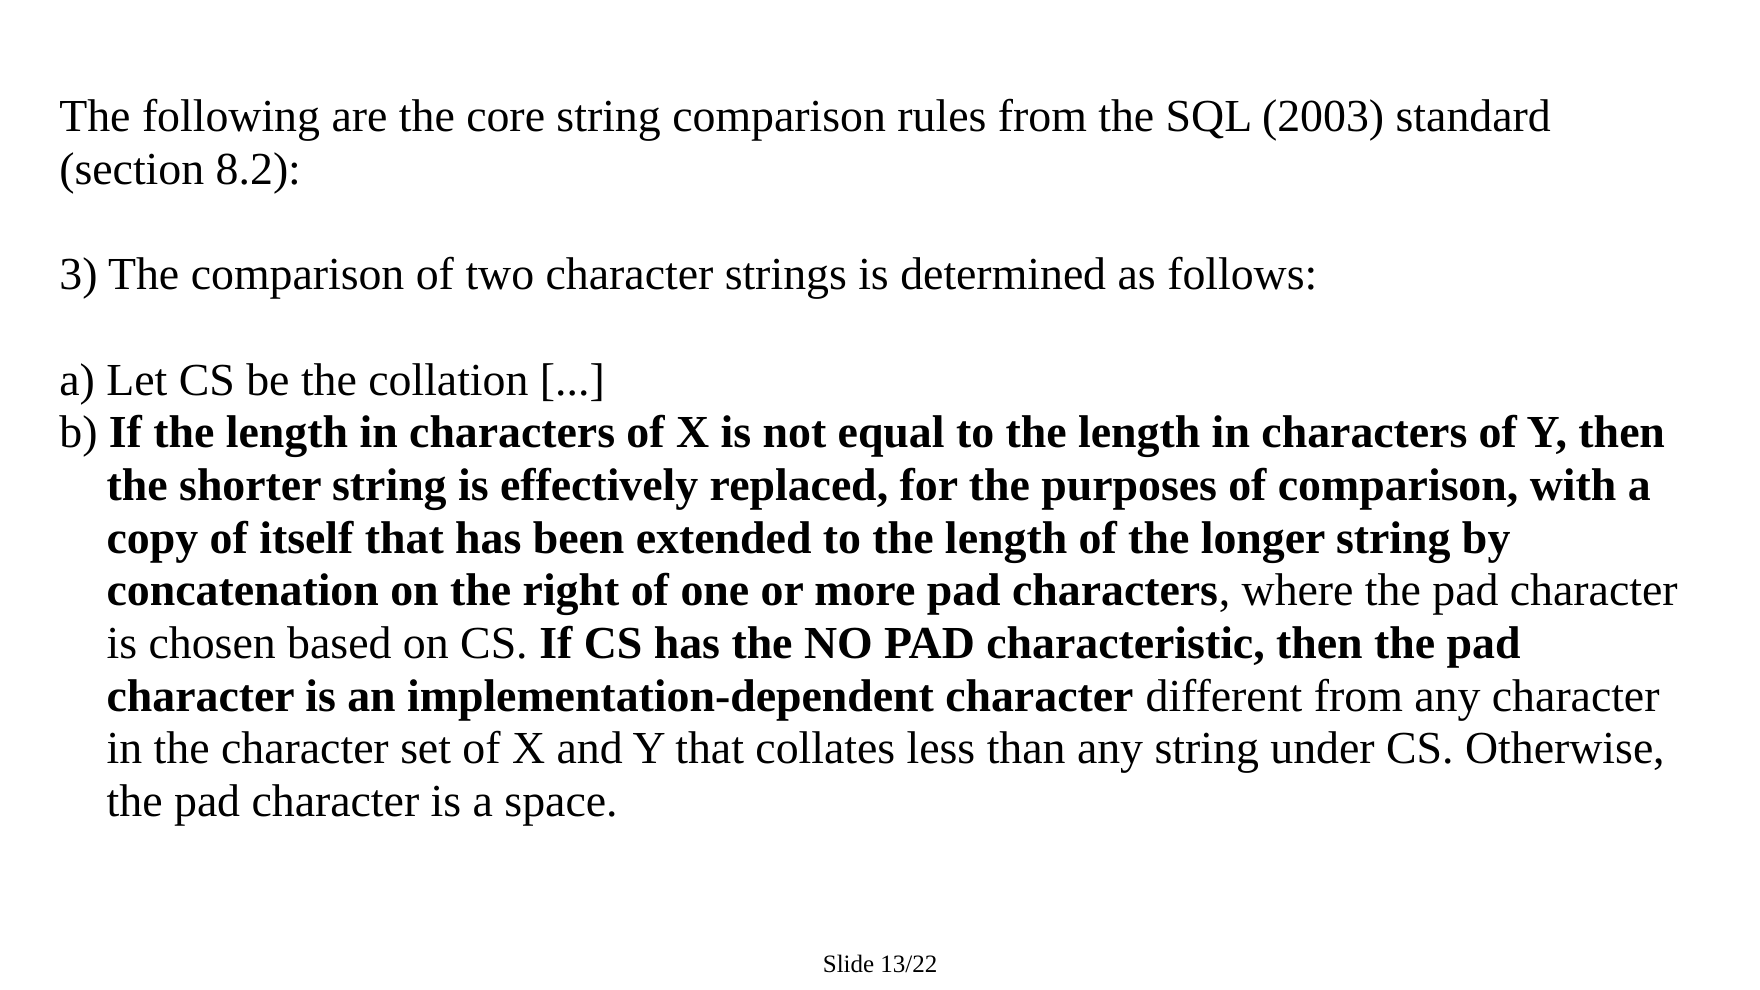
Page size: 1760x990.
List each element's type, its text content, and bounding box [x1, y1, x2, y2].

text a) Let CS be the collation [...] [59, 352, 1701, 405]
text b) If the length in characters of X is not equal to the length in characters of Y, then the shorter string is effectively replaced, for the purposes of comparison, with a copy of itself that has been extended to the length of the longer string by concatenation on the right of one or more pad characters, where the pad character is chosen based on CS. If CS has the NO PAD characteristic, then the pad character is an implementation-dependent character different from any character in the character set of X and Y that collates less than any string under CS. Otherwise, the pad character is a space. [59, 405, 1701, 826]
text The following are the core string comparison rules from the SQL (2003) standard (section 8.2): [59, 88, 1701, 194]
text 3) The comparison of two character strings is determined as follows: [59, 247, 1701, 299]
